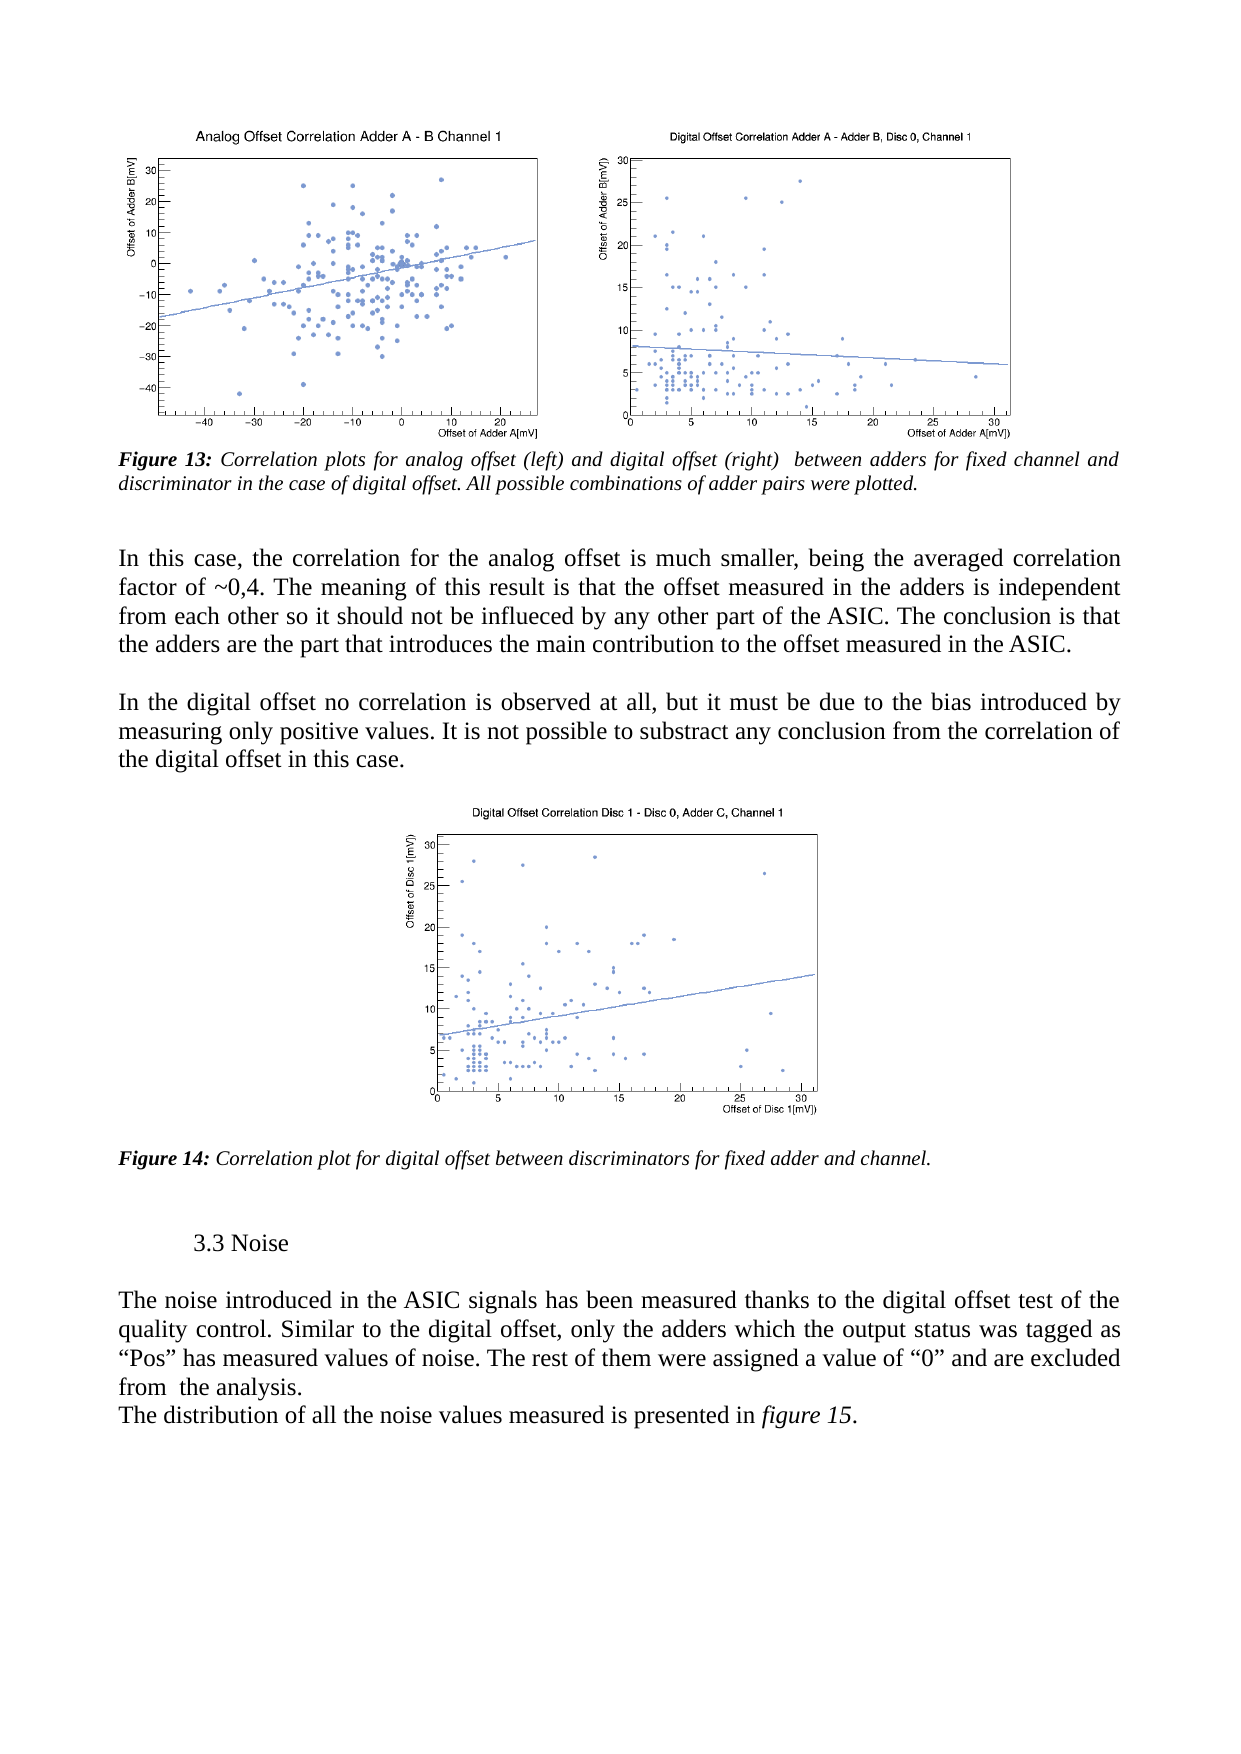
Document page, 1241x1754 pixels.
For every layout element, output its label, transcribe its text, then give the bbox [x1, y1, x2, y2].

text Figure 14: Correlation plot for digital offset between discriminators for fixed adder and channel. [118, 1146, 1122, 1170]
list Noise [193, 1228, 1122, 1257]
text In the digital offset no correlation is observed at all, but it must be due to the bias introduced by measuring only positive values. It is not possible to substract any conclusion from the correlation of the digital offset in this case. [118, 687, 1122, 773]
picture [390, 802, 863, 1123]
text In this case, the correlation for the analog offset is much smaller, being the averaged correlation factor of ~0,4. The meaning of this result is that the offset measured in the adders is independent from each other so it should not be influeced by any other part of the ASIC. The conclusion is that the adders are the part that introduces the main contribution to the offset measured in the ASIC. [118, 543, 1122, 658]
text The noise introduced in the ASIC signals has been measured thanks to the digital offset test of the quality control. Similar to the digital offset, only the adders which the output status was tagged as “Pos” has measured values of noise. The rest of them were assigned a value of “0” and are excluded from the analysis. [118, 1285, 1122, 1400]
picture [111, 126, 1057, 447]
text The distribution of all the noise values measured is presented in figure 15. [118, 1400, 1122, 1429]
text Figure 13: Correlation plots for analog offset (left) and digital offset (right) between adders for fixed channel and discriminator in the case of digital offset. All possible combinations of adder pairs were plotted. [118, 118, 1122, 495]
